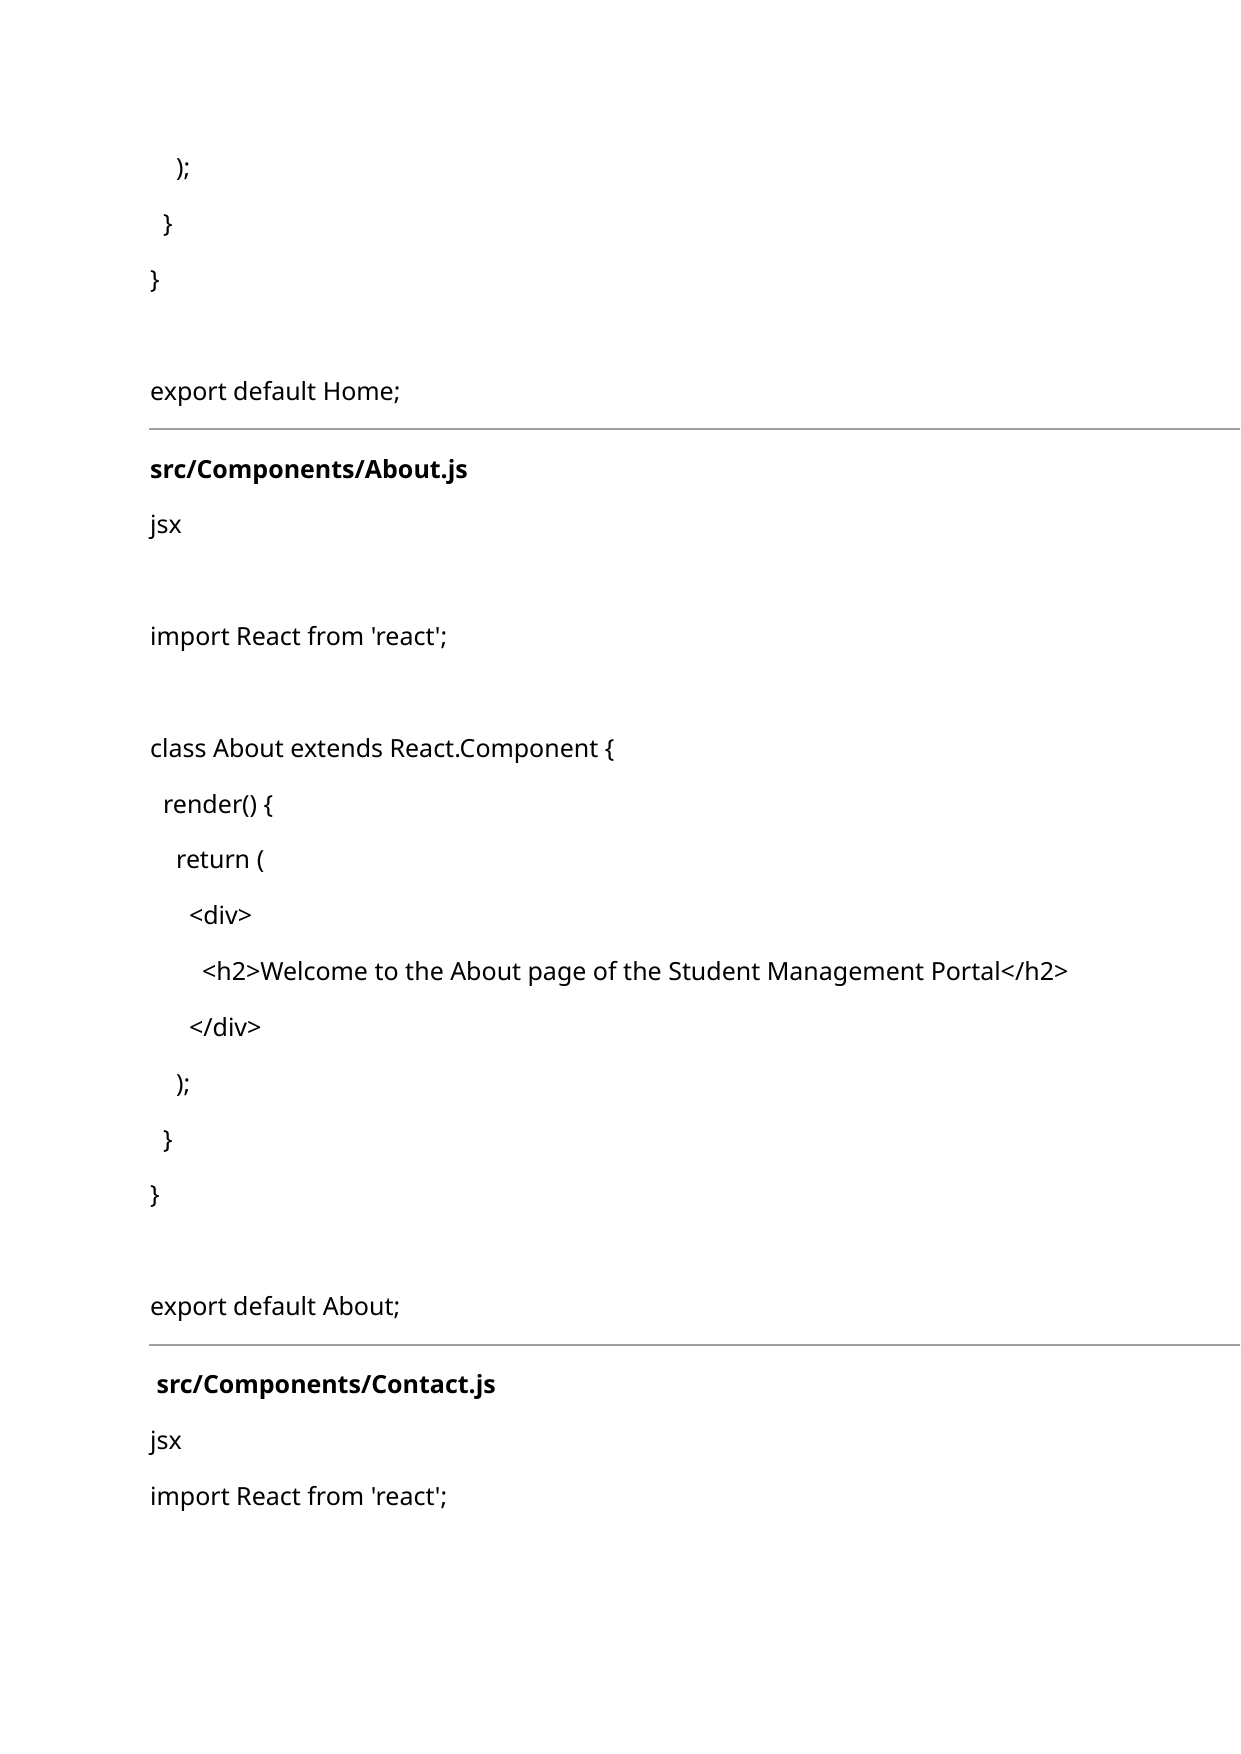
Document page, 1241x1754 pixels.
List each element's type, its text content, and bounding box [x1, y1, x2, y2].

text } [150, 1121, 1090, 1155]
text </div> [150, 1009, 1090, 1044]
text export default About; [150, 1289, 1090, 1323]
text <div> [150, 898, 1090, 932]
text import React from 'react'; [150, 1478, 1090, 1512]
text jsx [150, 1422, 1090, 1457]
text src/Components/Contact.js [150, 1367, 1090, 1401]
text src/Components/About.js [150, 451, 1090, 485]
text class About extends React.Component { [150, 730, 1090, 764]
text } [150, 262, 1090, 296]
text } [150, 206, 1090, 240]
text export default Home; [150, 373, 1090, 407]
text ); [150, 1065, 1090, 1099]
text } [150, 1177, 1090, 1211]
text return ( [150, 842, 1090, 876]
text ); [150, 150, 1090, 184]
text jsx [150, 507, 1090, 541]
text import React from 'react'; [150, 619, 1090, 653]
text <h2>Welcome to the About page of the Student Management Portal</h2> [150, 954, 1090, 988]
text render() { [150, 786, 1090, 820]
